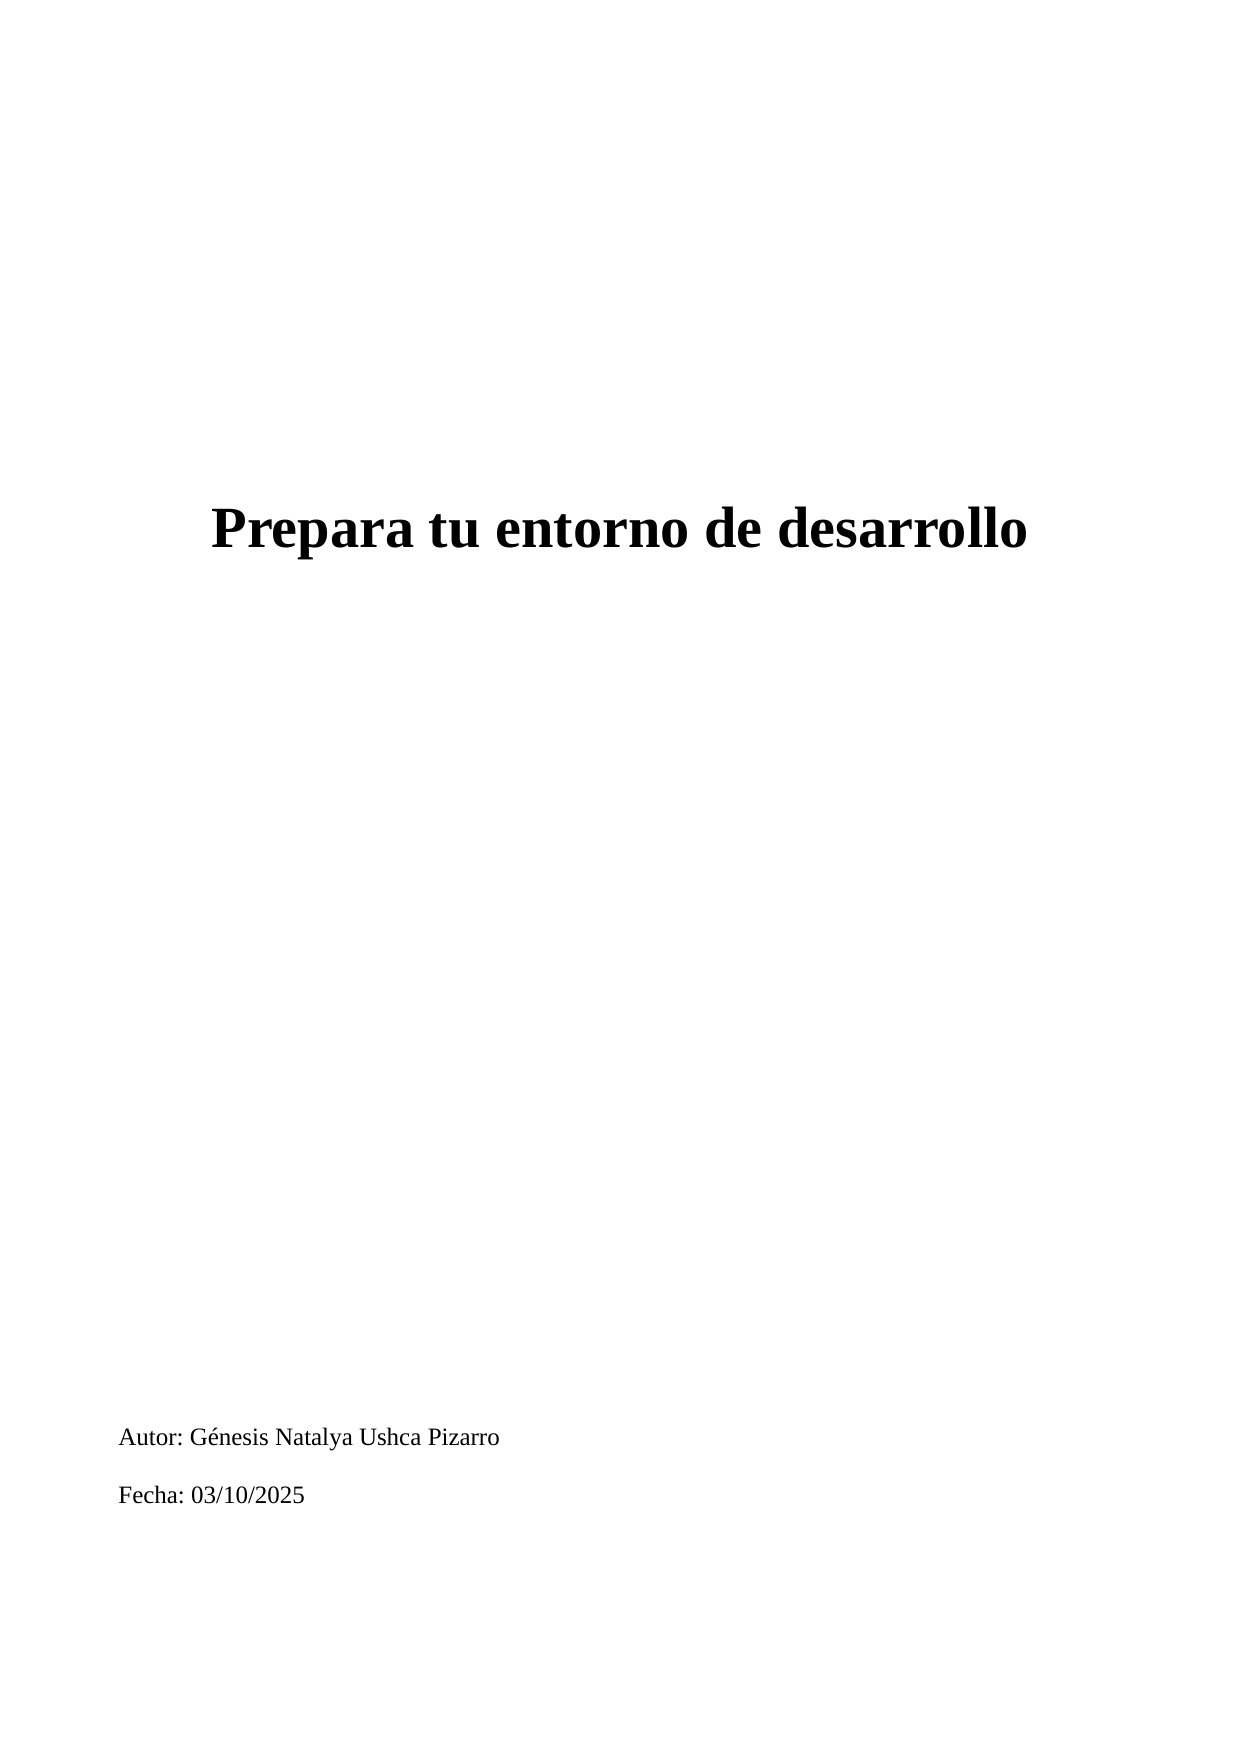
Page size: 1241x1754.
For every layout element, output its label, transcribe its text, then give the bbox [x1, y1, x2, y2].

text Autor: Génesis Natalya Ushca Pizarro [118, 1422, 1122, 1451]
text Fecha: 03/10/2025 [118, 1480, 1122, 1508]
text Prepara tu entorno de desarrollo [118, 493, 1122, 560]
